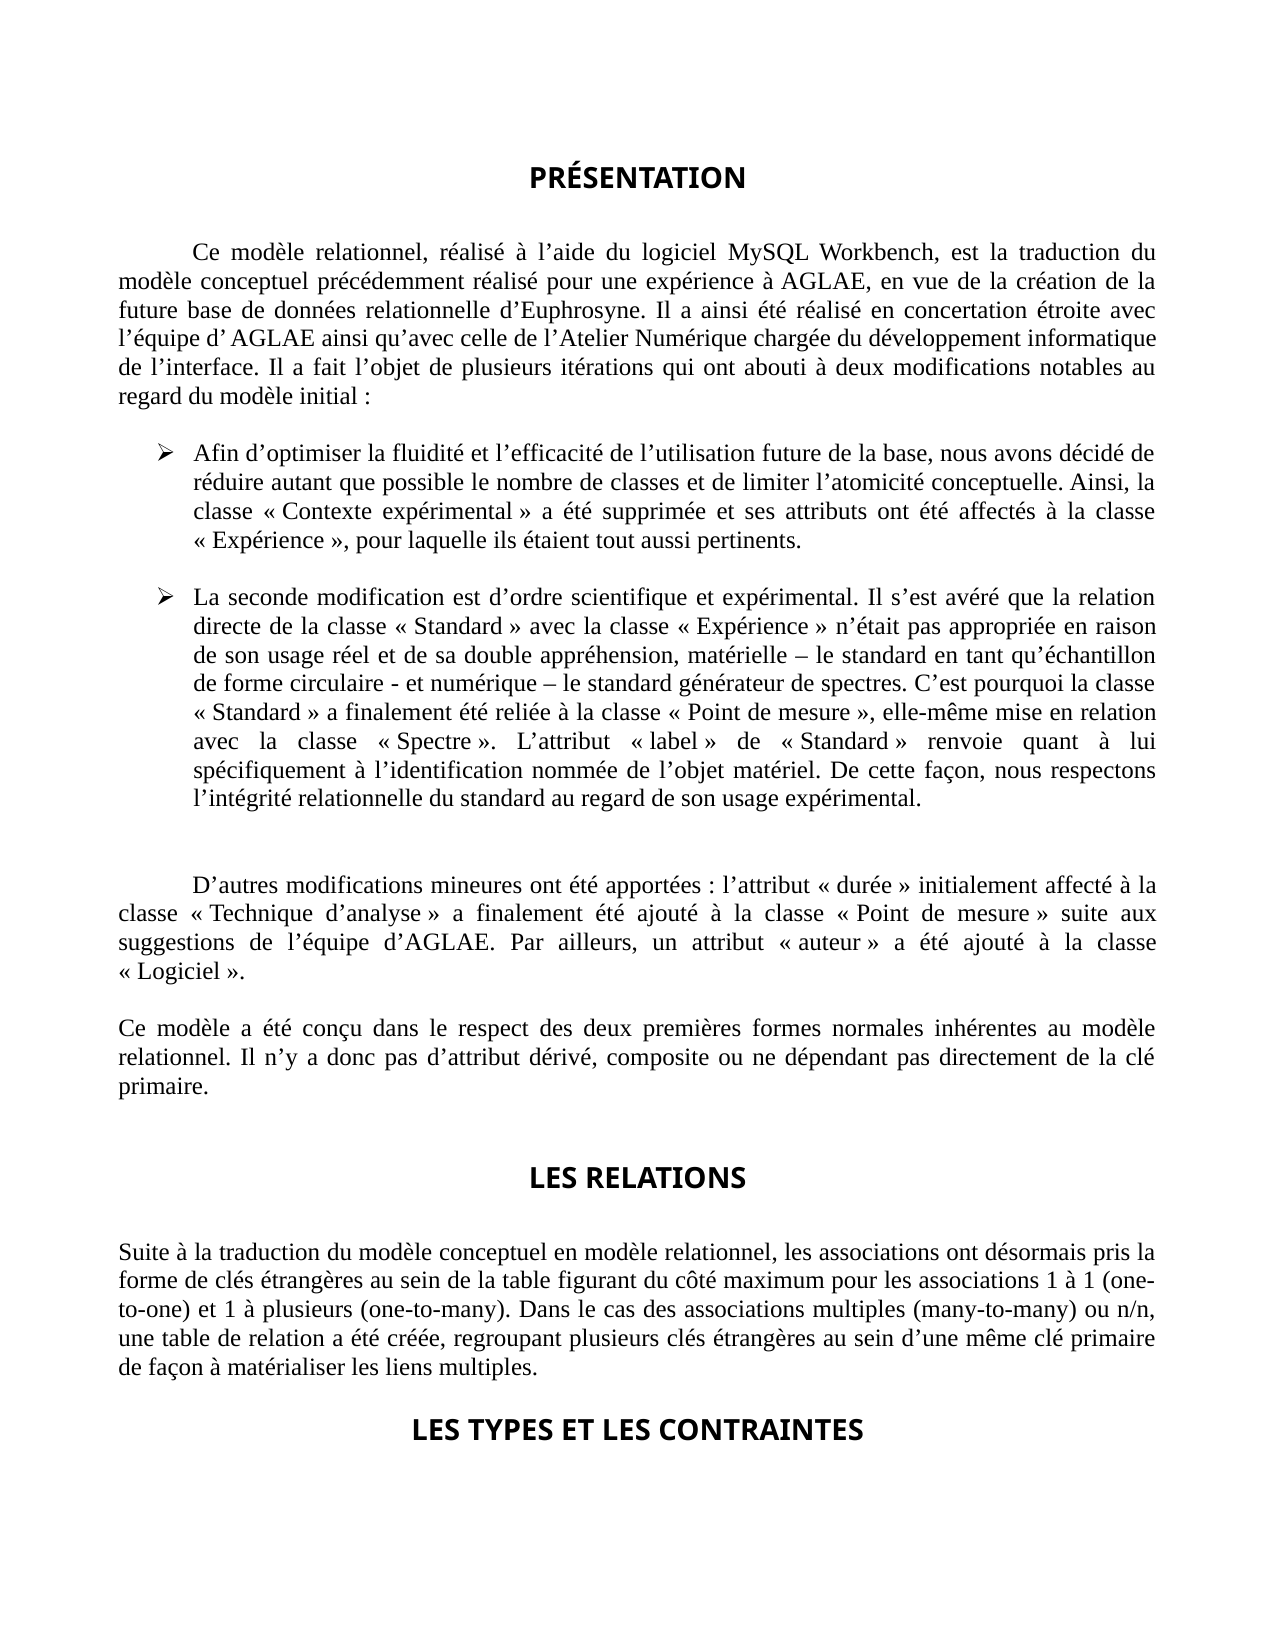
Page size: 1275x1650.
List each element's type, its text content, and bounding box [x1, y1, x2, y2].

list Afin d’optimiser la fluidité et l’efficacité de l’utilisation future de la base, nous avons décidé de réduire autant que possible le nombre de classes et de limiter l’atomicité conceptuelle. Ainsi, la classe « Contexte expérimental » a été supprimée et ses attributs ont été affectés à la classe « Expérience », pour laquelle ils étaient tout aussi pertinents. [156, 438, 1157, 553]
list La seconde modification est d’ordre scientifique et expérimental. Il s’est avéré que la relation directe de la classe « Standard » avec la classe « Expérience » n’était pas appropriée en raison de son usage réel et de sa double appréhension, matérielle – le standard en tant qu’échantillon de forme circulaire - et numérique – le standard générateur de spectres. C’est pourquoi la classe « Standard » a finalement été reliée à la classe « Point de mesure », elle-même mise en relation avec la classe « Spectre ». L’attribut « label » de « Standard » renvoie quant à lui spécifiquement à l’identification nommée de l’objet matériel. De cette façon, nous respectons l’intégrité relationnelle du standard au regard de son usage expérimental. [156, 582, 1157, 812]
text Ce modèle a été conçu dans le respect des deux premières formes normales inhérentes au modèle relationnel. Il n’y a donc pas d’attribut dérivé, composite ou ne dépendant pas directement de la clé primaire. [118, 1013, 1157, 1100]
text Ce modèle relationnel, réalisé à l’aide du logiciel MySQL Workbench, est la traduction du modèle conceptuel précédemment réalisé pour une expérience à AGLAE, en vue de la création de la future base de données relationnelle d’Euphrosyne. Il a ainsi été réalisé en concertation étroite avec l’équipe d’ AGLAE ainsi qu’avec celle de l’Atelier Numérique chargée du développement informatique de l’interface. Il a fait l’objet de plusieurs itérations qui ont abouti à deux modifications notables au regard du modèle initial : [118, 237, 1157, 410]
text LES TYPES ET LES CONTRAINTES [118, 1409, 1157, 1449]
text LES RELATIONS [118, 1157, 1157, 1197]
text Suite à la traduction du modèle conceptuel en modèle relationnel, les associations ont désormais pris la forme de clés étrangères au sein de la table figurant du côté maximum pour les associations 1 à 1 (one-to-one) et 1 à plusieurs (one-to-many). Dans le cas des associations multiples (many-to-many) ou n/n, une table de relation a été créée, regroupant plusieurs clés étrangères au sein d’une même clé primaire de façon à matérialiser les liens multiples. [118, 1237, 1157, 1380]
text PRÉSENTATION [118, 158, 1157, 197]
text D’autres modifications mineures ont été apportées : l’attribut « durée » initialement affecté à la classe « Technique d’analyse » a finalement été ajouté à la classe « Point de mesure » suite aux suggestions de l’équipe d’AGLAE. Par ailleurs, un attribut « auteur » a été ajouté à la classe « Logiciel ». [118, 870, 1157, 985]
